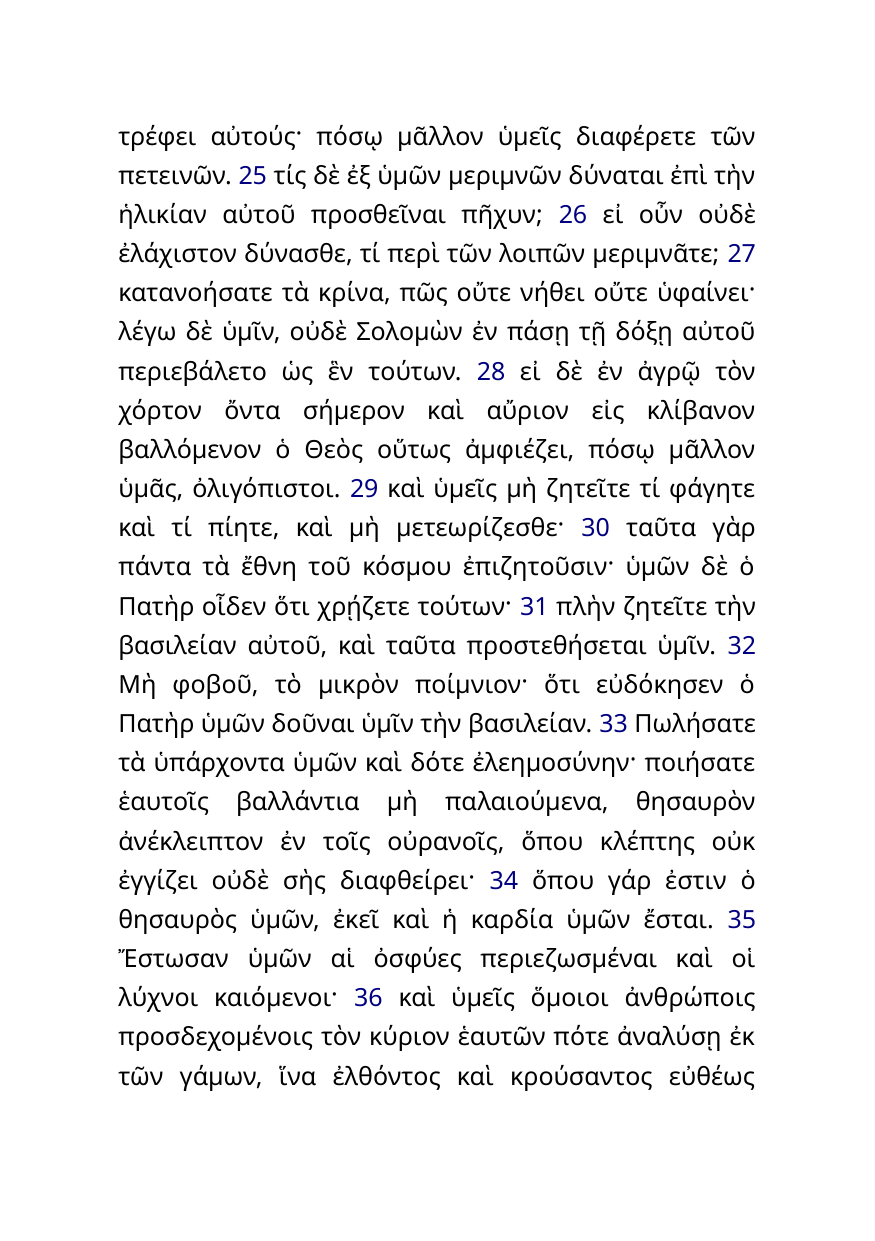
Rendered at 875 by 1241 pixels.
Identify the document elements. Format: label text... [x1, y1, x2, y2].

text τρέφει αὐτούς· πόσῳ μᾶλλον ὑμεῖς διαφέρετε τῶν πετεινῶν. 25 τίς δὲ ἐξ ὑμῶν μεριμνῶν δύναται ἐπὶ τὴν ἡλικίαν αὐτοῦ προσθεῖναι πῆχυν; 26 εἰ οὖν οὐδὲ ἐλάχιστον δύνασθε, τί περὶ τῶν λοιπῶν μεριμνᾶτε; 27 κατανοήσατε τὰ κρίνα, πῶς οὔτε νήθει οὔτε ὑφαίνει· λέγω δὲ ὑμῖν, οὐδὲ Σολομὼν ἐν πάσῃ τῇ δόξῃ αὐτοῦ περιεβάλετο ὡς ἓν τούτων. 28 εἰ δὲ ἐν ἀγρῷ τὸν χόρτον ὄντα σήμερον καὶ αὔριον εἰς κλίβανον βαλλόμενον ὁ Θεὸς οὕτως ἀμφιέζει, πόσῳ μᾶλλον ὑμᾶς, ὀλιγόπιστοι. 29 καὶ ὑμεῖς μὴ ζητεῖτε τί φάγητε καὶ τί πίητε, καὶ μὴ μετεωρίζεσθε· 30 ταῦτα γὰρ πάντα τὰ ἔθνη τοῦ κόσμου ἐπιζητοῦσιν· ὑμῶν δὲ ὁ Πατὴρ οἶδεν ὅτι χρῄζετε τούτων· 31 πλὴν ζητεῖτε τὴν βασιλείαν αὐτοῦ, καὶ ταῦτα προστεθήσεται ὑμῖν. 32 Μὴ φοβοῦ, τὸ μικρὸν ποίμνιον· ὅτι εὐδόκησεν ὁ Πατὴρ ὑμῶν δοῦναι ὑμῖν τὴν βασιλείαν. 33 Πωλήσατε τὰ ὑπάρχοντα ὑμῶν καὶ δότε ἐλεημοσύνην· ποιήσατε ἑαυτοῖς βαλλάντια μὴ παλαιούμενα, θησαυρὸν ἀνέκλειπτον ἐν τοῖς οὐρανοῖς, ὅπου κλέπτης οὐκ ἐγγίζει οὐδὲ σὴς διαφθείρει· 34 ὅπου γάρ ἐστιν ὁ θησαυρὸς ὑμῶν, ἐκεῖ καὶ ἡ καρδία ὑμῶν ἔσται. 35 Ἔστωσαν ὑμῶν αἱ ὀσφύες περιεζωσμέναι καὶ οἱ λύχνοι καιόμενοι· 36 καὶ ὑμεῖς ὅμοιοι ἀνθρώποις προσδεχομένοις τὸν κύριον ἑαυτῶν πότε ἀναλύσῃ ἐκ τῶν γάμων, ἵνα ἐλθόντος καὶ κρούσαντος εὐθέως [118, 118, 756, 1092]
